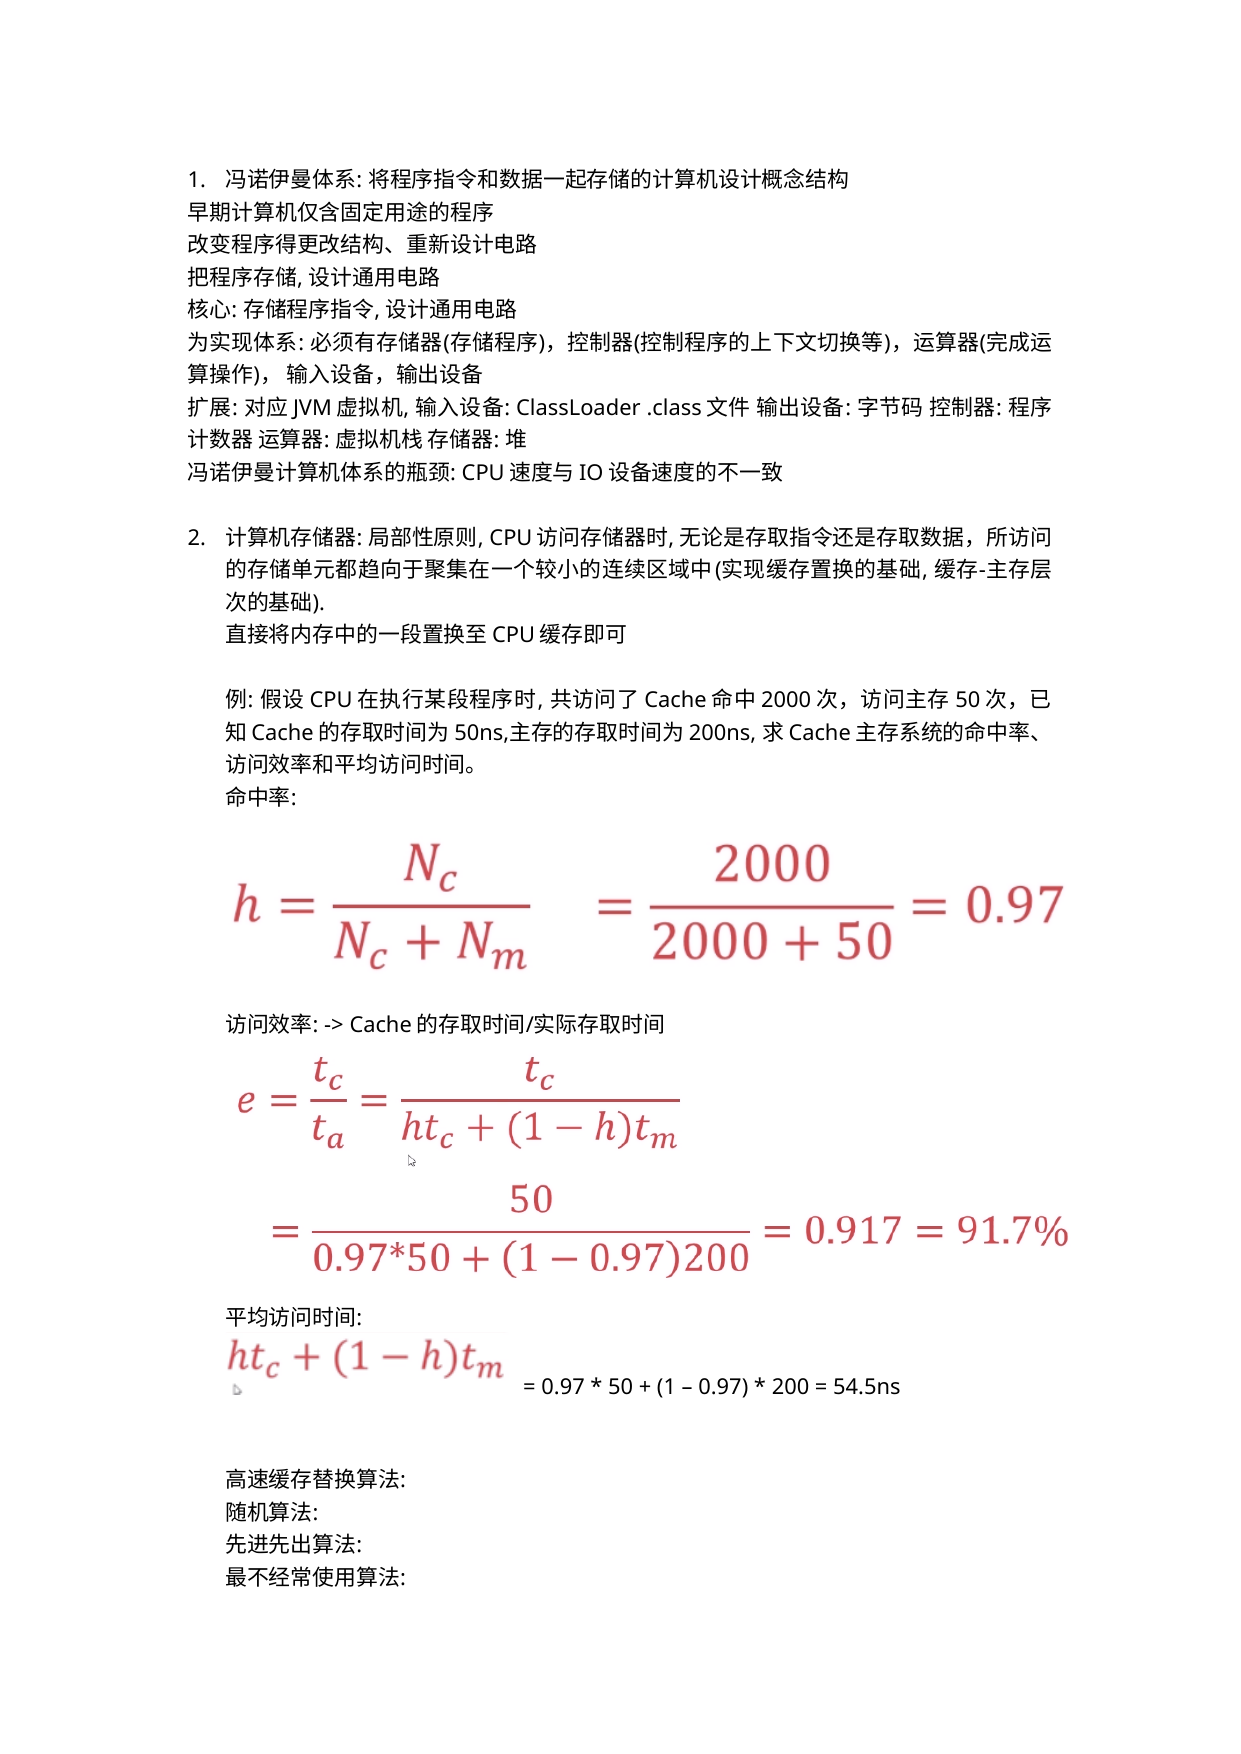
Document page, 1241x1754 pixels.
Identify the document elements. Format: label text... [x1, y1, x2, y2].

list 高速缓存替换算法: [225, 1462, 1053, 1494]
list 访问效率: -> Cache的存取时间/实际存取时间 [225, 1007, 1053, 1039]
list 计算机存储器: 局部性原则, CPU访问存储器时, 无论是存取指令还是存取数据，所访问的存储单元都趋向于聚集在一个较小的连续区域中(实现缓存置换的基础, 缓存-主存层次的基础). [187, 519, 1053, 617]
list 直接将内存中的一段置换至CPU缓存即可 [225, 617, 1053, 649]
list 随机算法: [225, 1494, 1053, 1527]
text 早期计算机仅含固定用途的程序 [187, 194, 1053, 227]
picture [225, 812, 1091, 989]
picture [225, 1039, 1091, 1285]
list 冯诺伊曼体系: 将程序指令和数据一起存储的计算机设计概念结构 [187, 162, 1053, 194]
list 最不经常使用算法: [225, 1559, 1053, 1592]
list = 0.97 * 50 + (1 – 0.97) * 200 = 54.5ns [225, 1332, 1053, 1429]
list 例: 假设CPU在执行某段程序时, 共访问了Cache命中2000次，访问主存50次，已知Cache的存取时间为50ns,主存的存取时间为200ns, 求Cache主存系统的命中率、访问效率和平均访问时间。 [225, 682, 1053, 779]
text 改变程序得更改结构、重新设计电路 [187, 227, 1053, 259]
list 命中率: [225, 779, 1053, 812]
text 扩展: 对应JVM虚拟机, 输入设备: ClassLoader .class文件 输出设备: 字节码 控制器: 程序计数器 运算器: 虚拟机栈 存储器: 堆 [187, 389, 1053, 454]
picture [225, 1332, 518, 1395]
text 为实现体系: 必须有存储器(存储程序)，控制器(控制程序的上下文切换等)，运算器(完成运算操作)， 输入设备，输出设备 [187, 324, 1053, 389]
list 先进先出算法: [225, 1527, 1053, 1559]
text 核心: 存储程序指令, 设计通用电路 [187, 292, 1053, 324]
text 冯诺伊曼计算机体系的瓶颈: CPU速度与IO设备速度的不一致 [187, 454, 1053, 487]
list 平均访问时间: [225, 1299, 1053, 1332]
text 把程序存储, 设计通用电路 [187, 259, 1053, 292]
